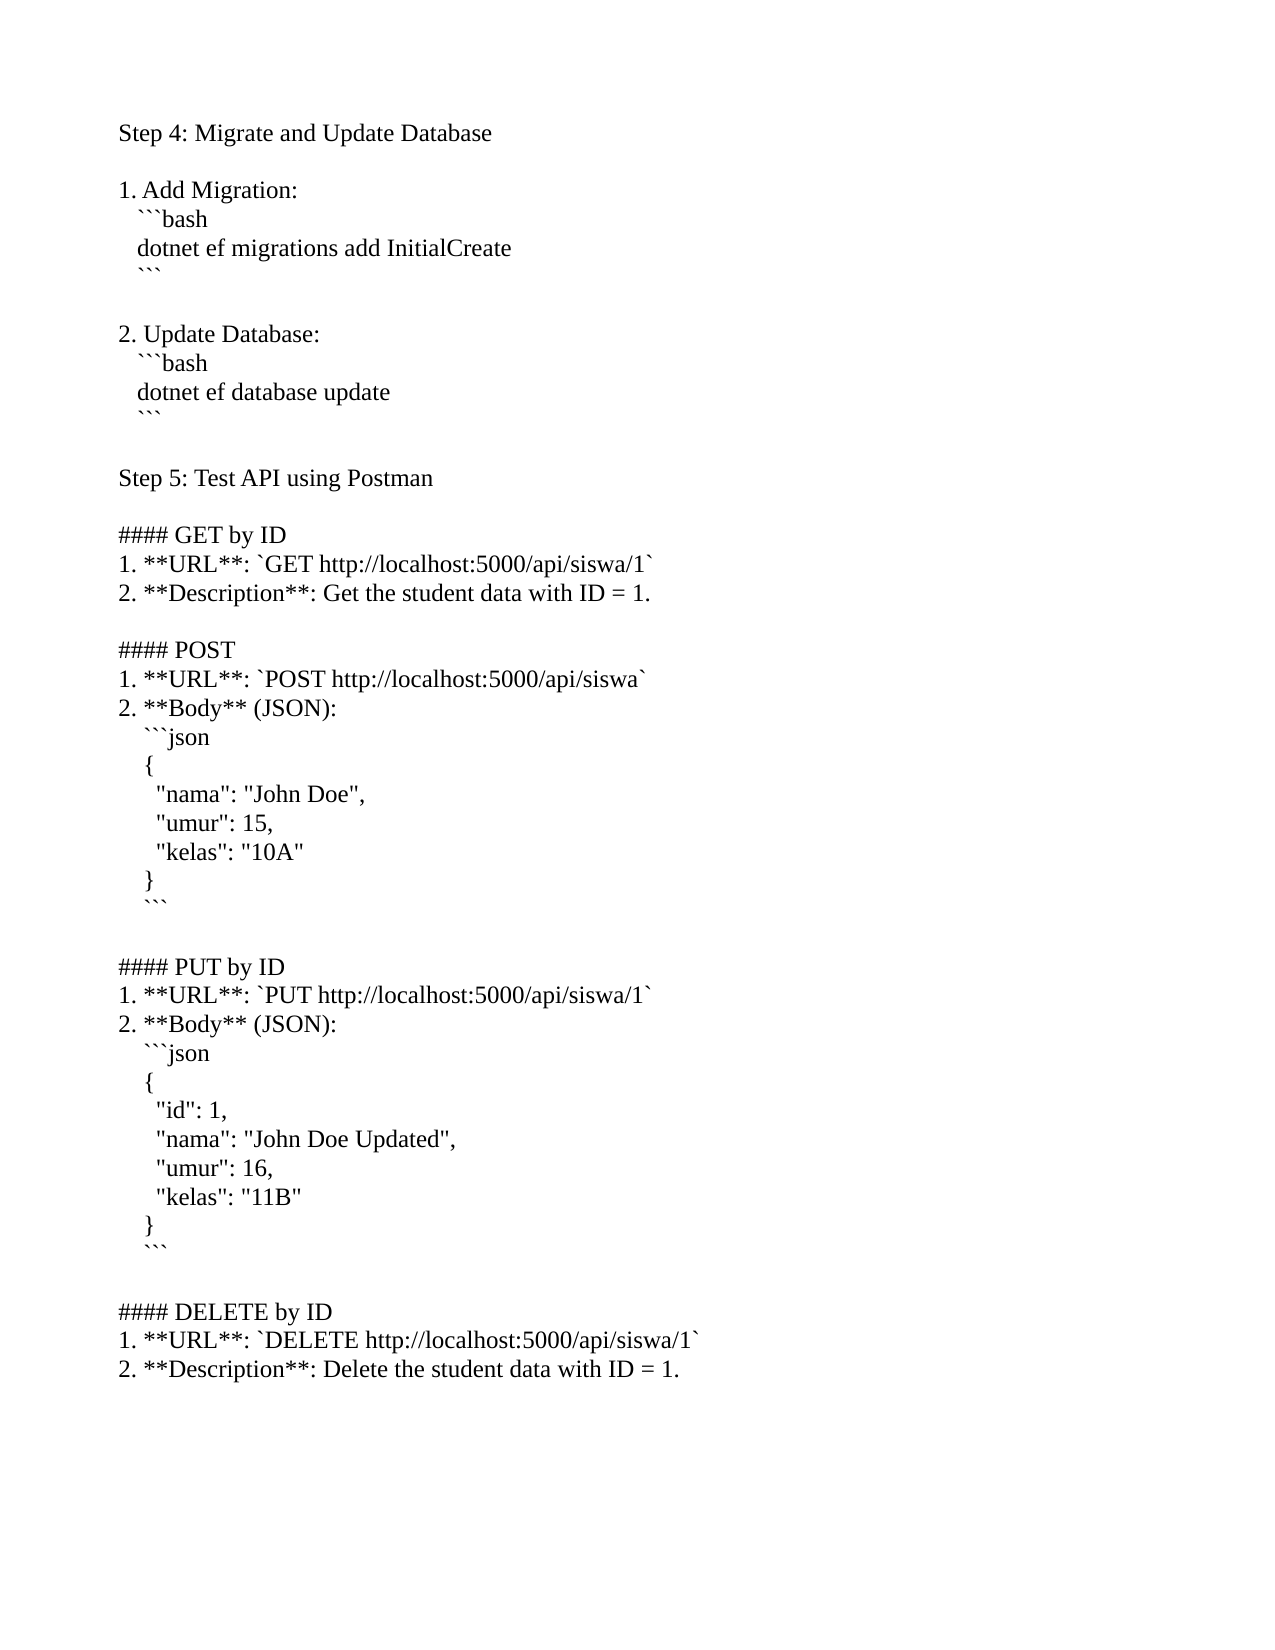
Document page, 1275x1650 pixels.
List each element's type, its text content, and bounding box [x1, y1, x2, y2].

text 1. **URL**: `GET http://localhost:5000/api/siswa/1` [118, 549, 1157, 578]
text 1. **URL**: `DELETE http://localhost:5000/api/siswa/1` [118, 1326, 1157, 1354]
text ``` [118, 1239, 1157, 1268]
text "umur": 15, [118, 808, 1157, 837]
text 2. **Description**: Get the student data with ID = 1. [118, 578, 1157, 607]
text 2. **Description**: Delete the student data with ID = 1. [118, 1354, 1157, 1383]
text ```bash [118, 348, 1157, 377]
text #### DELETE by ID [118, 1297, 1157, 1326]
text { [118, 1067, 1157, 1096]
text ``` [118, 894, 1157, 923]
text ``` [118, 406, 1157, 434]
text "umur": 16, [118, 1153, 1157, 1182]
text ```json [118, 722, 1157, 751]
text "kelas": "10A" [118, 837, 1157, 866]
text dotnet ef database update [118, 377, 1157, 406]
text } [118, 866, 1157, 894]
text dotnet ef migrations add InitialCreate [118, 233, 1157, 262]
text 2. **Body** (JSON): [118, 693, 1157, 722]
text #### POST [118, 636, 1157, 664]
text "id": 1, [118, 1096, 1157, 1124]
text ```json [118, 1038, 1157, 1067]
text "kelas": "11B" [118, 1182, 1157, 1211]
text Step 4: Migrate and Update Database [118, 118, 1157, 147]
text 2. Update Database: [118, 319, 1157, 348]
text 1. **URL**: `POST http://localhost:5000/api/siswa` [118, 664, 1157, 693]
text ```bash [118, 204, 1157, 233]
text { [118, 751, 1157, 779]
text 1. Add Migration: [118, 176, 1157, 204]
text "nama": "John Doe Updated", [118, 1124, 1157, 1153]
text "nama": "John Doe", [118, 779, 1157, 808]
text 1. **URL**: `PUT http://localhost:5000/api/siswa/1` [118, 981, 1157, 1009]
text } [118, 1211, 1157, 1239]
text #### GET by ID [118, 521, 1157, 549]
text Step 5: Test API using Postman [118, 463, 1157, 492]
text 2. **Body** (JSON): [118, 1009, 1157, 1038]
text ``` [118, 262, 1157, 291]
text #### PUT by ID [118, 952, 1157, 981]
